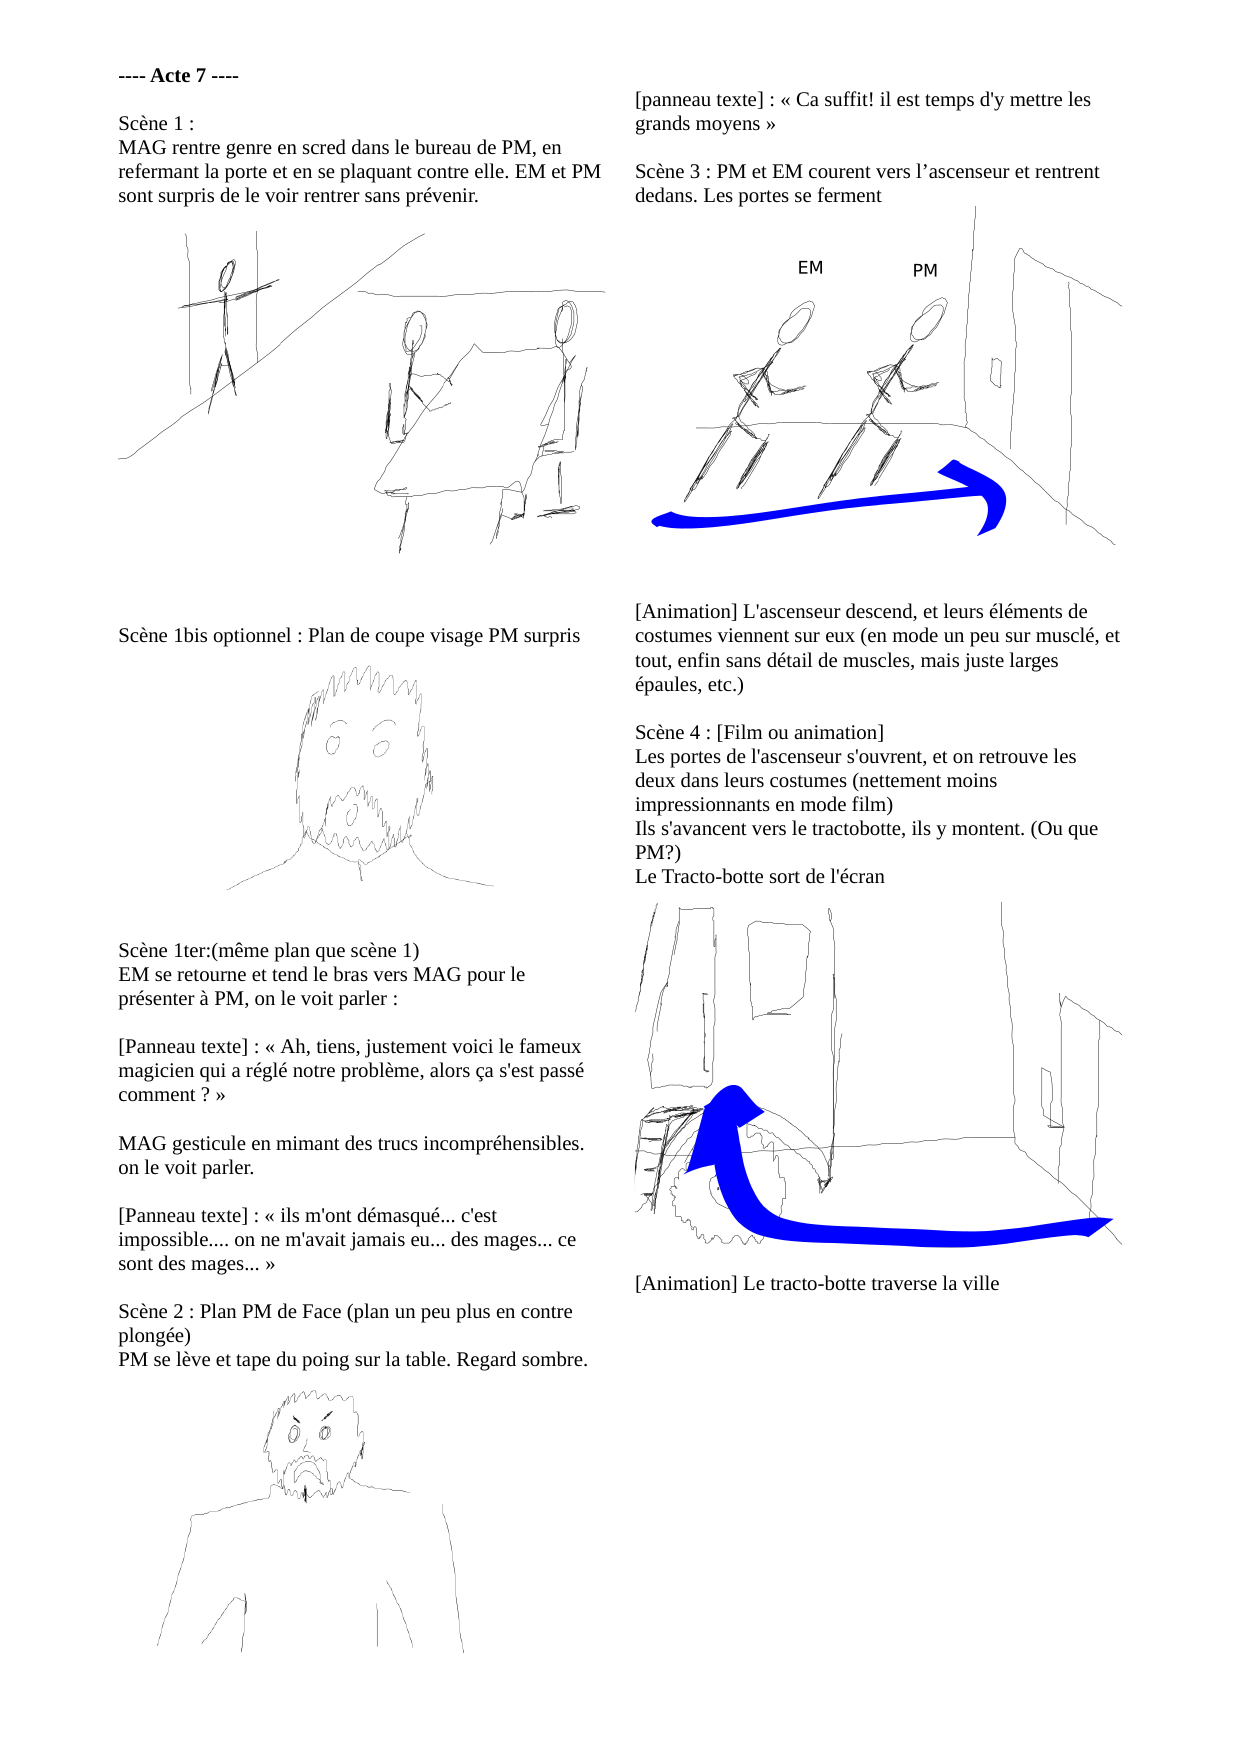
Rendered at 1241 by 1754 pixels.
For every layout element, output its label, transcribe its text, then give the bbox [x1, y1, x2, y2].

text [635, 1248, 1122, 1271]
text Scène 2 : Plan PM de Face (plan un peu plus en contre plongée) [118, 1299, 605, 1347]
text Scène 3 : PM et EM courent vers l’ascenseur et rentrent dedans. Les portes se ferment [635, 159, 1122, 206]
text [Animation] L'ascenseur descend, et leurs éléments de costumes viennent sur eux (en mode un peu sur musclé, et tout, enfin sans détail de muscles, mais juste larges épaules, etc.) [635, 599, 1122, 696]
text [Panneau texte] : « Ah, tiens, justement voici le fameux magicien qui a réglé notre problème, alors ça s'est passé comment ? » [118, 1034, 605, 1106]
text Scène 4 : [Film ou animation] Les portes de l'ascenseur s'ouvrent, et on retrouve les deux dans leurs costumes (nettement moins impressionnants en mode film) Ils s'avancent vers le tractobotte, ils y montent. (Ou que PM?) [635, 720, 1122, 864]
picture [190, 647, 534, 890]
text [Animation] Le tracto-botte traverse la ville [635, 1271, 1122, 1295]
text Scène 1 : [118, 111, 605, 135]
picture [135, 1387, 512, 1653]
picture [634, 902, 1123, 1248]
picture [118, 231, 606, 576]
text MAG rentre genre en scred dans le bureau de PM, en refermant la porte et en se plaquant contre elle. EM et PM sont surpris de le voir rentrer sans prévenir. [118, 135, 605, 207]
text PM se lève et tape du poing sur la table. Regard sombre. [118, 1347, 605, 1371]
picture [634, 206, 1123, 552]
text [panneau texte] : « Ca suffit! il est temps d'y mettre les grands moyens » [635, 87, 1122, 135]
text Scène 1ter:(même plan que scène 1) [118, 938, 605, 962]
text EM se retourne et tend le bras vers MAG pour le présenter à PM, on le voit parler : [118, 962, 605, 1034]
text Le Tracto-botte sort de l'écran [635, 864, 1122, 902]
text Scène 1bis optionnel : Plan de coupe visage PM surpris [118, 623, 605, 647]
text [Panneau texte] : « ils m'ont démasqué... c'est impossible.... on ne m'avait jamais eu... des mages... ce sont des mages... » [118, 1203, 605, 1275]
text ---- Acte 7 ---- [118, 62, 605, 87]
text MAG gesticule en mimant des trucs incompréhensibles. on le voit parler. [118, 1131, 605, 1179]
